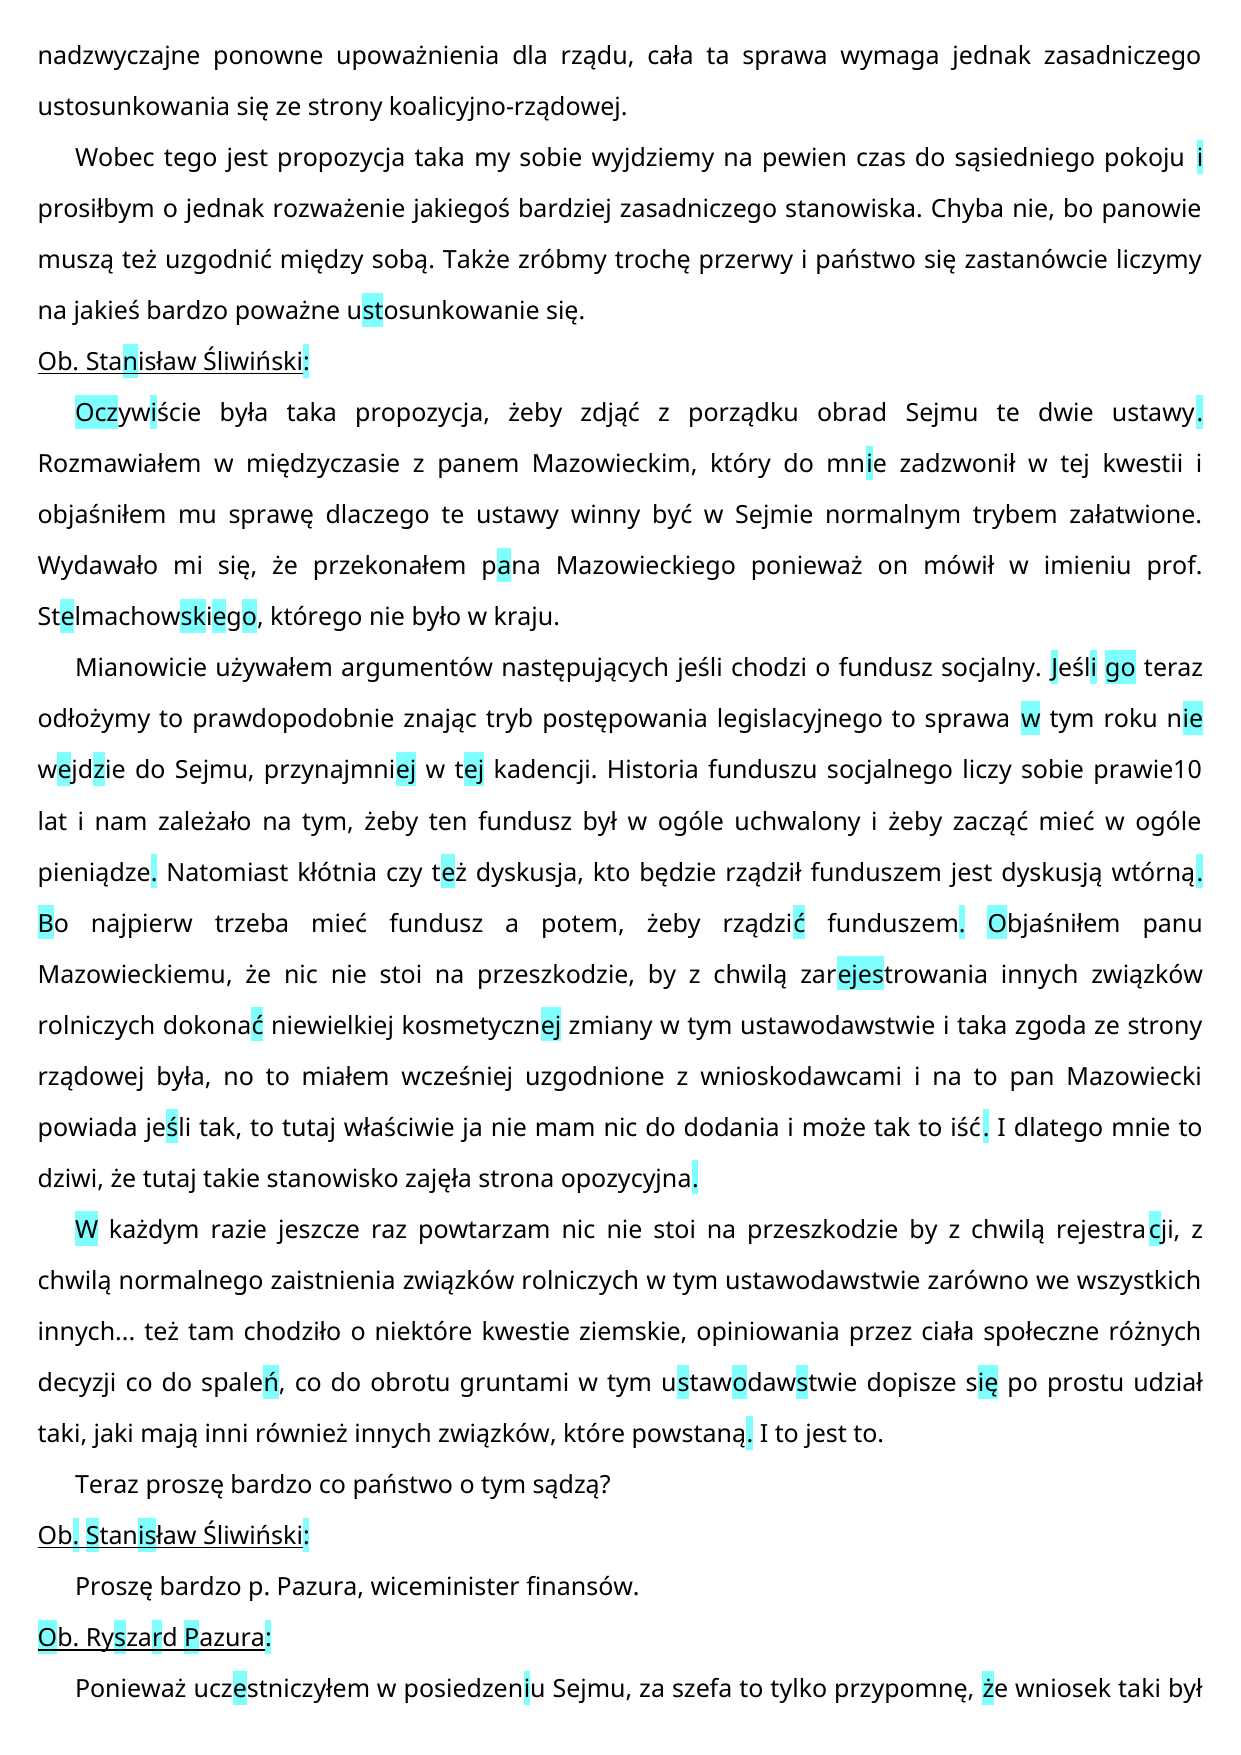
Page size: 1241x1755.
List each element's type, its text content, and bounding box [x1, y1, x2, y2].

text Ob. Stanisław Śliwiński: [37, 1518, 1203, 1552]
text Ponieważ uczestniczyłem w posiedzeniu Sejmu, za szefa to tylko przypomnę, że wniosek taki był [37, 1671, 1203, 1705]
text W każdym razie jeszcze raz powtarzam nic nie stoi na przeszkodzie by z chwilą rejestracji, z chwilą normalnego zaistnienia związków rolniczych w tym ustawodawstwie zarówno we wszystkich innych... też tam chodziło o niektóre kwestie ziemskie, opiniowania przez ciała społeczne różnych decyzji co do spaleń, co do obrotu gruntami w tym ustawodawstwie dopisze się po prostu udział taki, jaki mają inni również innych związków, które powstaną. I to jest to. [37, 1211, 1203, 1450]
text nadzwyczajne ponowne upoważnienia dla rządu, cała ta sprawa wymaga jednak zasadniczego ustosunkowania się ze strony koalicyjno-rządowej. [37, 37, 1203, 123]
text Ob. Ryszard Pazura: [37, 1620, 1203, 1654]
text Ob. Stanisław Śliwiński: [37, 344, 1203, 378]
text Teraz proszę bardzo co państwo o tym sądzą? [37, 1467, 1203, 1501]
text Wobec tego jest propozycja taka my sobie wyjdziemy na pewien czas do sąsiedniego pokoju i prosiłbym o jednak rozważenie jakiegoś bardziej zasadniczego stanowiska. Chyba nie, bo panowie muszą też uzgodnić między sobą. Także zróbmy trochę przerwy i państwo się zastanówcie liczymy na jakieś bardzo poważne ustosunkowanie się. [37, 139, 1203, 327]
text Mianowicie używałem argumentów następujących jeśli chodzi o fundusz socjalny. Jeśli go teraz odłożymy to prawdopodobnie znając tryb postępowania legislacyjnego to sprawa w tym roku nie wejdzie do Sejmu, przynajmniej w tej kadencji. Historia funduszu socjalnego liczy sobie prawie10 lat i nam zależało na tym, żeby ten fundusz był w ogóle uchwalony i żeby zacząć mieć w ogóle pieniądze. Natomiast kłótnia czy też dyskusja, kto będzie rządził funduszem jest dyskusją wtórną. Bo najpierw trzeba mieć fundusz a potem, żeby rządzić funduszem. Objaśniłem panu Mazowieckiemu, że nic nie stoi na przeszkodzie, by z chwilą zarejestrowania innych związków rolniczych dokonać niewielkiej kosmetycznej zmiany w tym ustawodawstwie i taka zgoda ze strony rządowej była, no to miałem wcześniej uzgodnione z wnioskodawcami i na to pan Mazowiecki powiada jeśli tak, to tutaj właściwie ja nie mam nic do dodania i może tak to iść. I dlatego mnie to dziwi, że tutaj takie stanowisko zajęła strona opozycyjna. [37, 650, 1203, 1194]
text Oczywiście była taka propozycja, żeby zdjąć z porządku obrad Sejmu te dwie ustawy. Rozmawiałem w międzyczasie z panem Mazowieckim, który do mnie zadzwonił w tej kwestii i objaśniłem mu sprawę dlaczego te ustawy winny być w Sejmie normalnym trybem załatwione. Wydawało mi się, że przekonałem pana Mazowieckiego ponieważ on mówił w imieniu prof. Stelmachowskiego, którego nie było w kraju. [37, 395, 1203, 633]
text Proszę bardzo p. Pazura, wiceminister finansów. [37, 1569, 1203, 1603]
